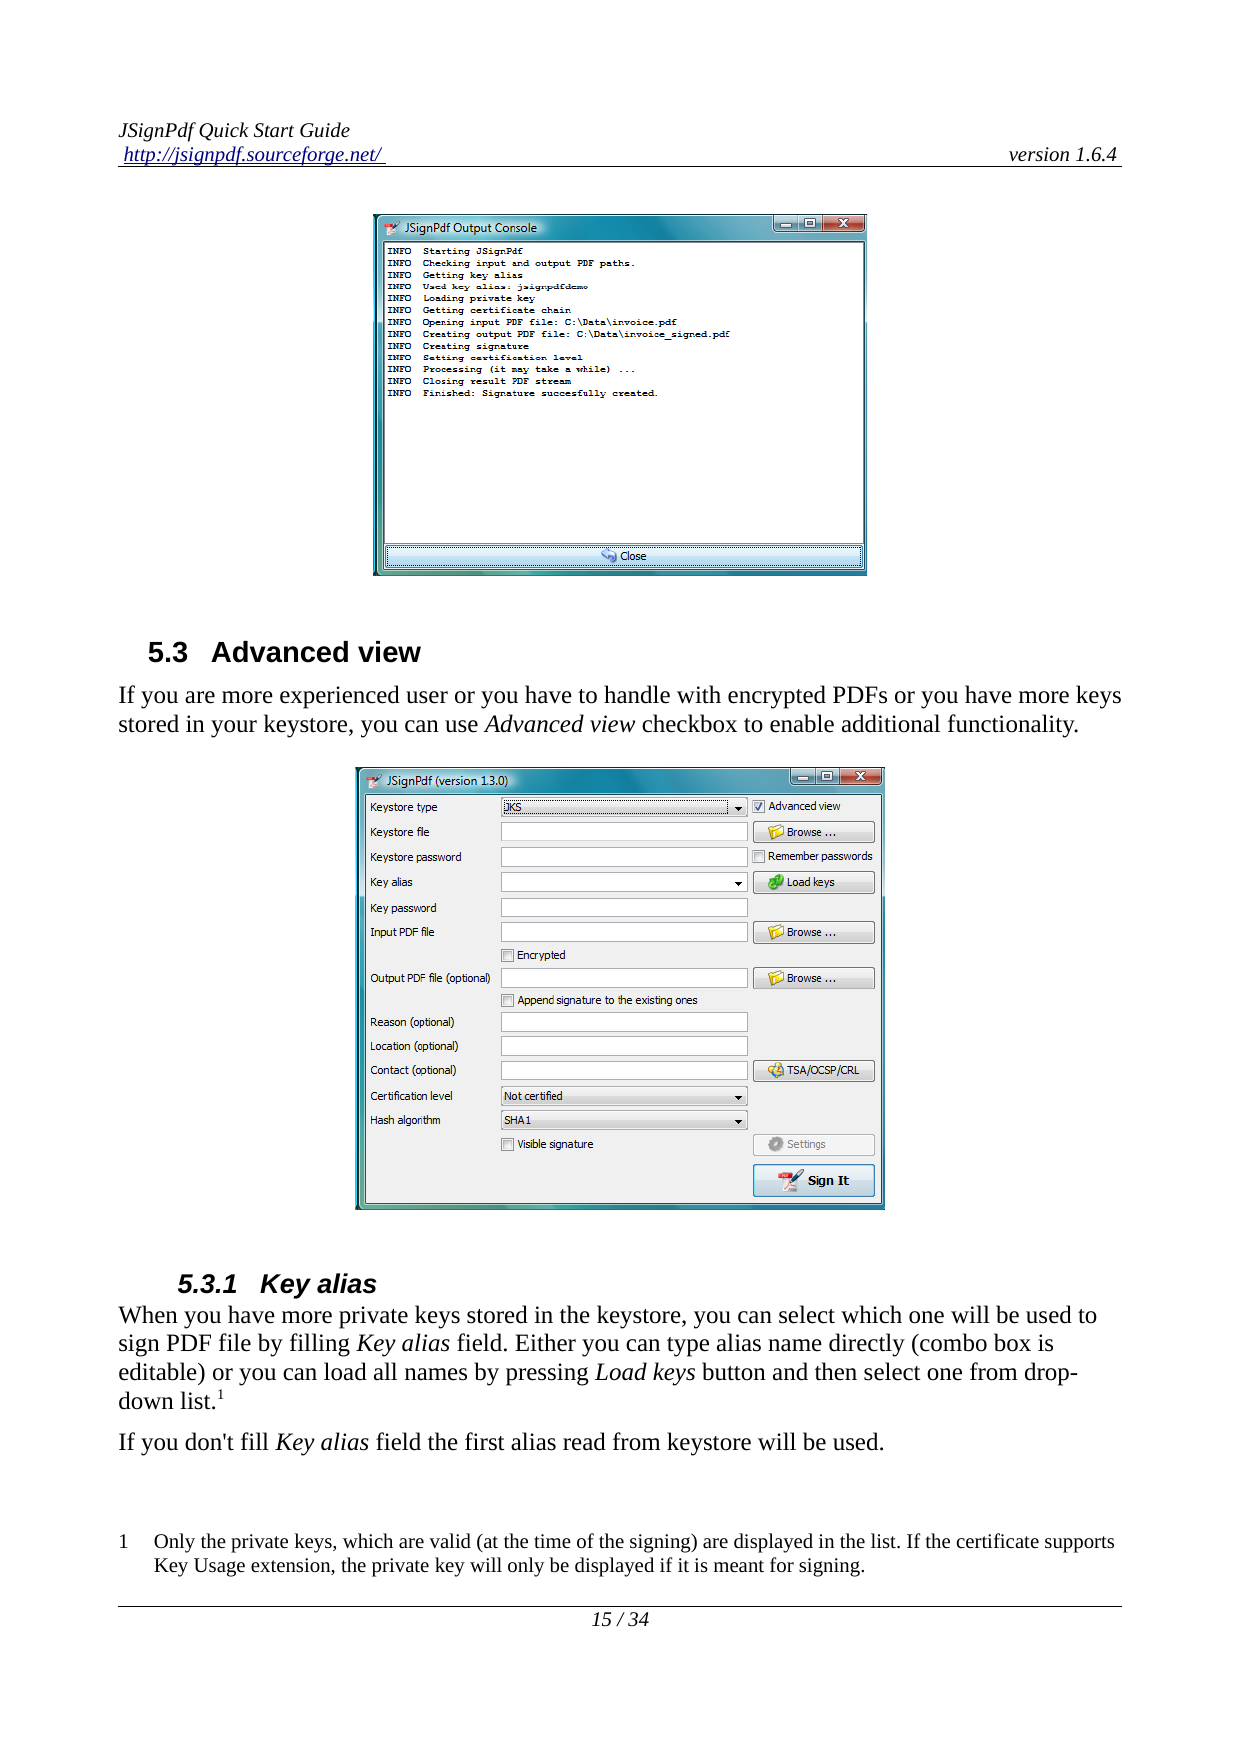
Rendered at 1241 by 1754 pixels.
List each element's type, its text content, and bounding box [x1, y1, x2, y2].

subtitle Key alias [177, 1268, 1122, 1300]
text When you have more private keys stored in the keystore, you can select which one will be used to sign PDF file by filling Key alias field. Either you can type alias name directly (combo box is editable) or you can load all names by pressing Load keys button and then select one from drop-down list. [118, 1300, 1122, 1415]
picture [373, 214, 868, 576]
text If you don't fill Key alias field the first alias read from keystore will be used. [118, 1427, 1122, 1456]
picture [355, 767, 885, 1210]
text If you are more experienced user or you have to handle with encrypted PDFs or you have more keys stored in your keystore, you can use Advanced view checkbox to enable additional functionality. [118, 680, 1122, 737]
text Only the private keys, which are valid (at the time of the signing) are displayed in the list. If the certificate supports Key Usage extension, the private key will only be displayed if it is meant for signing. [118, 1529, 1122, 1577]
subtitle Advanced view [148, 634, 1116, 668]
